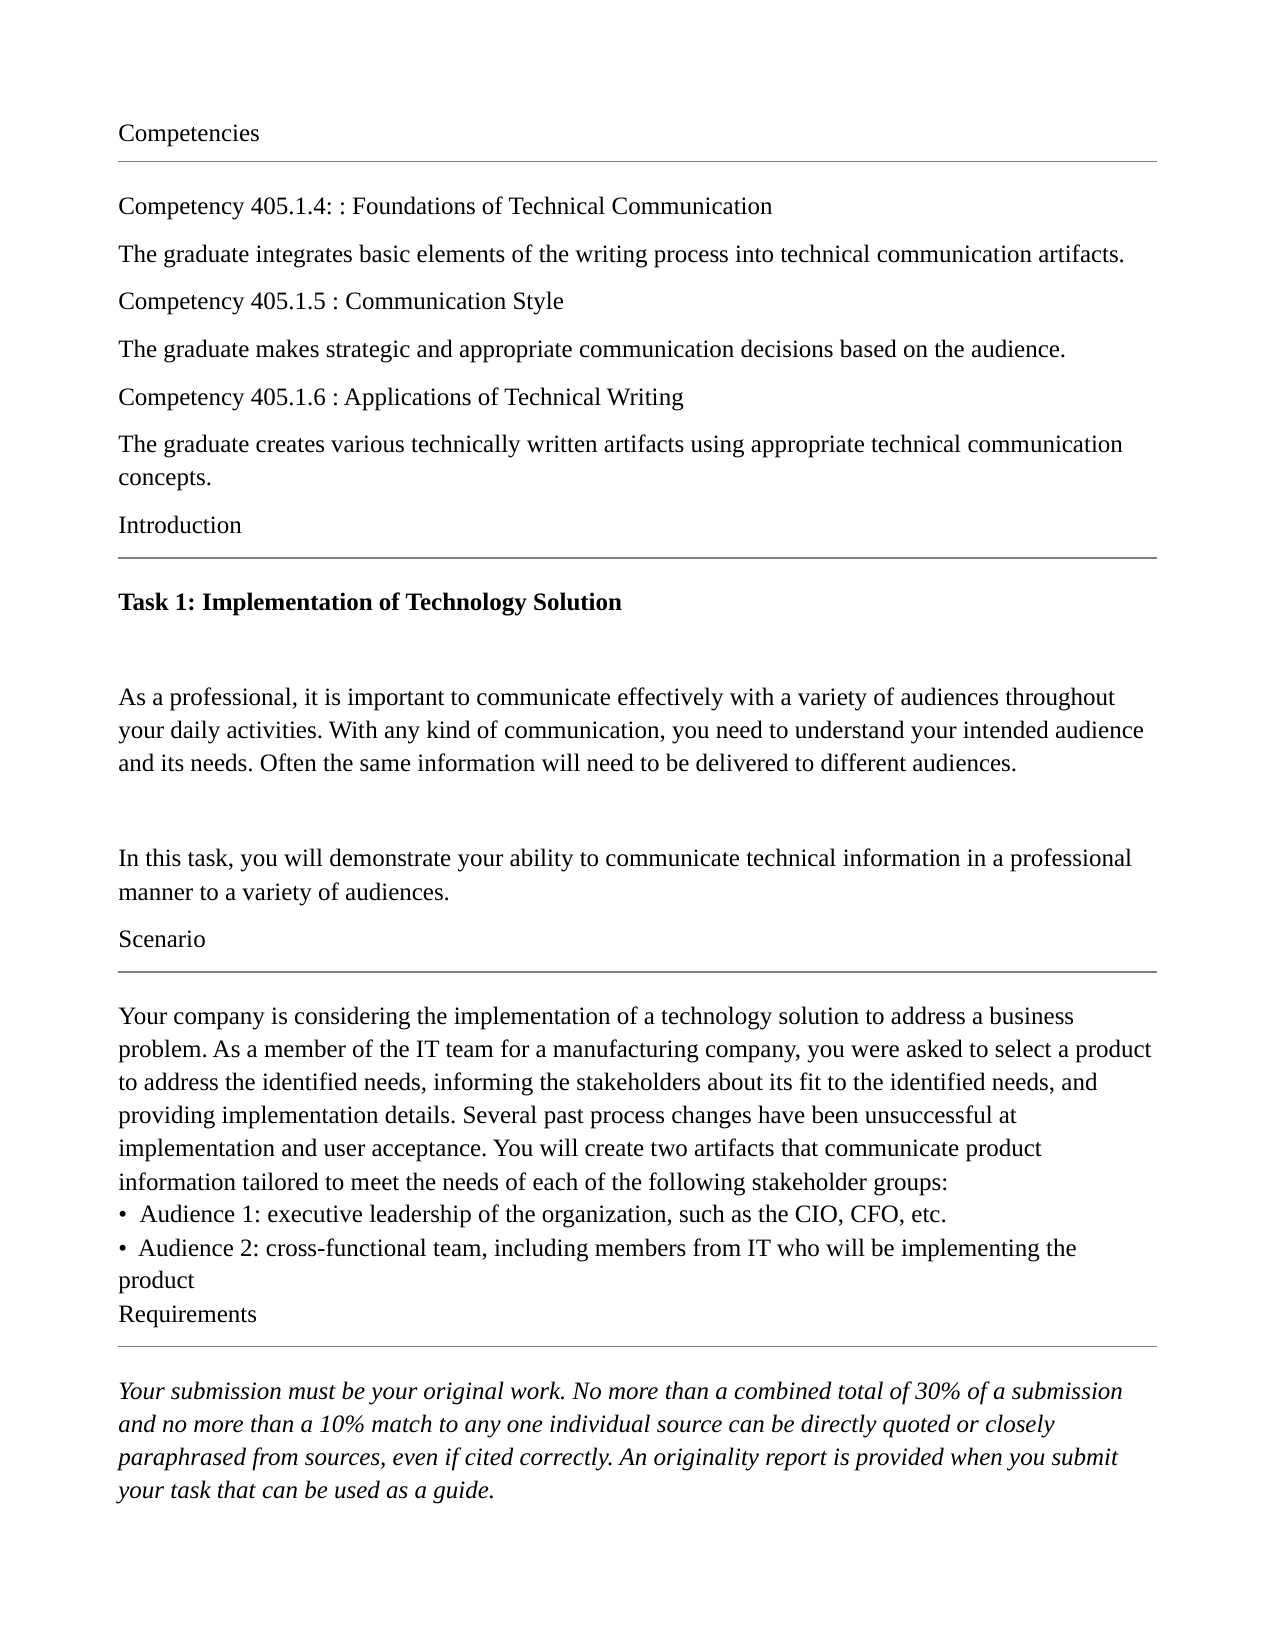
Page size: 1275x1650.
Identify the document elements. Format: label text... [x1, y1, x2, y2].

text Competency 405.1.6 : Applications of Technical Writing [118, 382, 1157, 410]
text Requirements [118, 1299, 1157, 1327]
text Competency 405.1.5 : Communication Style [118, 286, 1157, 315]
text As a professional, it is important to communicate effectively with a variety of audiences throughout your daily activities. With any kind of communication, you need to understand your intended audience and its needs. Often the same information will need to be delivered to different audiences. [118, 682, 1157, 777]
text In this task, you will demonstrate your ability to communicate technical information in a professional manner to a variety of audiences. [118, 843, 1157, 905]
text • Audience 2: cross-functional team, including members from IT who will be implementing the product [118, 1233, 1157, 1294]
text The graduate integrates basic elements of the writing process into technical communication artifacts. [118, 239, 1157, 267]
text Competencies [118, 118, 1157, 147]
text Scenario [118, 924, 1157, 953]
text Your company is considering the implementation of a technology solution to address a business problem. As a member of the IT team for a manufacturing company, you were asked to select a product to address the identified needs, informing the stakeholders about its fit to the identified needs, and providing implementation details. Several past process changes have been unsuccessful at implementation and user acceptance. You will create two artifacts that communicate product information tailored to meet the needs of each of the following stakeholder groups: [118, 1001, 1157, 1195]
text Task 1: Implementation of Technology Solution [118, 587, 1157, 616]
text The graduate makes strategic and appropriate communication decisions based on the audience. [118, 334, 1157, 363]
text Competency 405.1.4: : Foundations of Technical Communication [118, 191, 1157, 220]
text Your submission must be your original work. No more than a combined total of 30% of a submission and no more than a 10% match to any one individual source can be directly quoted or closely paraphrased from sources, even if cited correctly. An originality report is provided when you submit your task that can be used as a guide. [118, 1376, 1157, 1504]
text The graduate creates various technically written artifacts using appropriate technical communication concepts. [118, 429, 1157, 491]
text • Audience 1: executive leadership of the organization, such as the CIO, CFO, etc. [118, 1199, 1157, 1228]
text Introduction [118, 510, 1157, 538]
